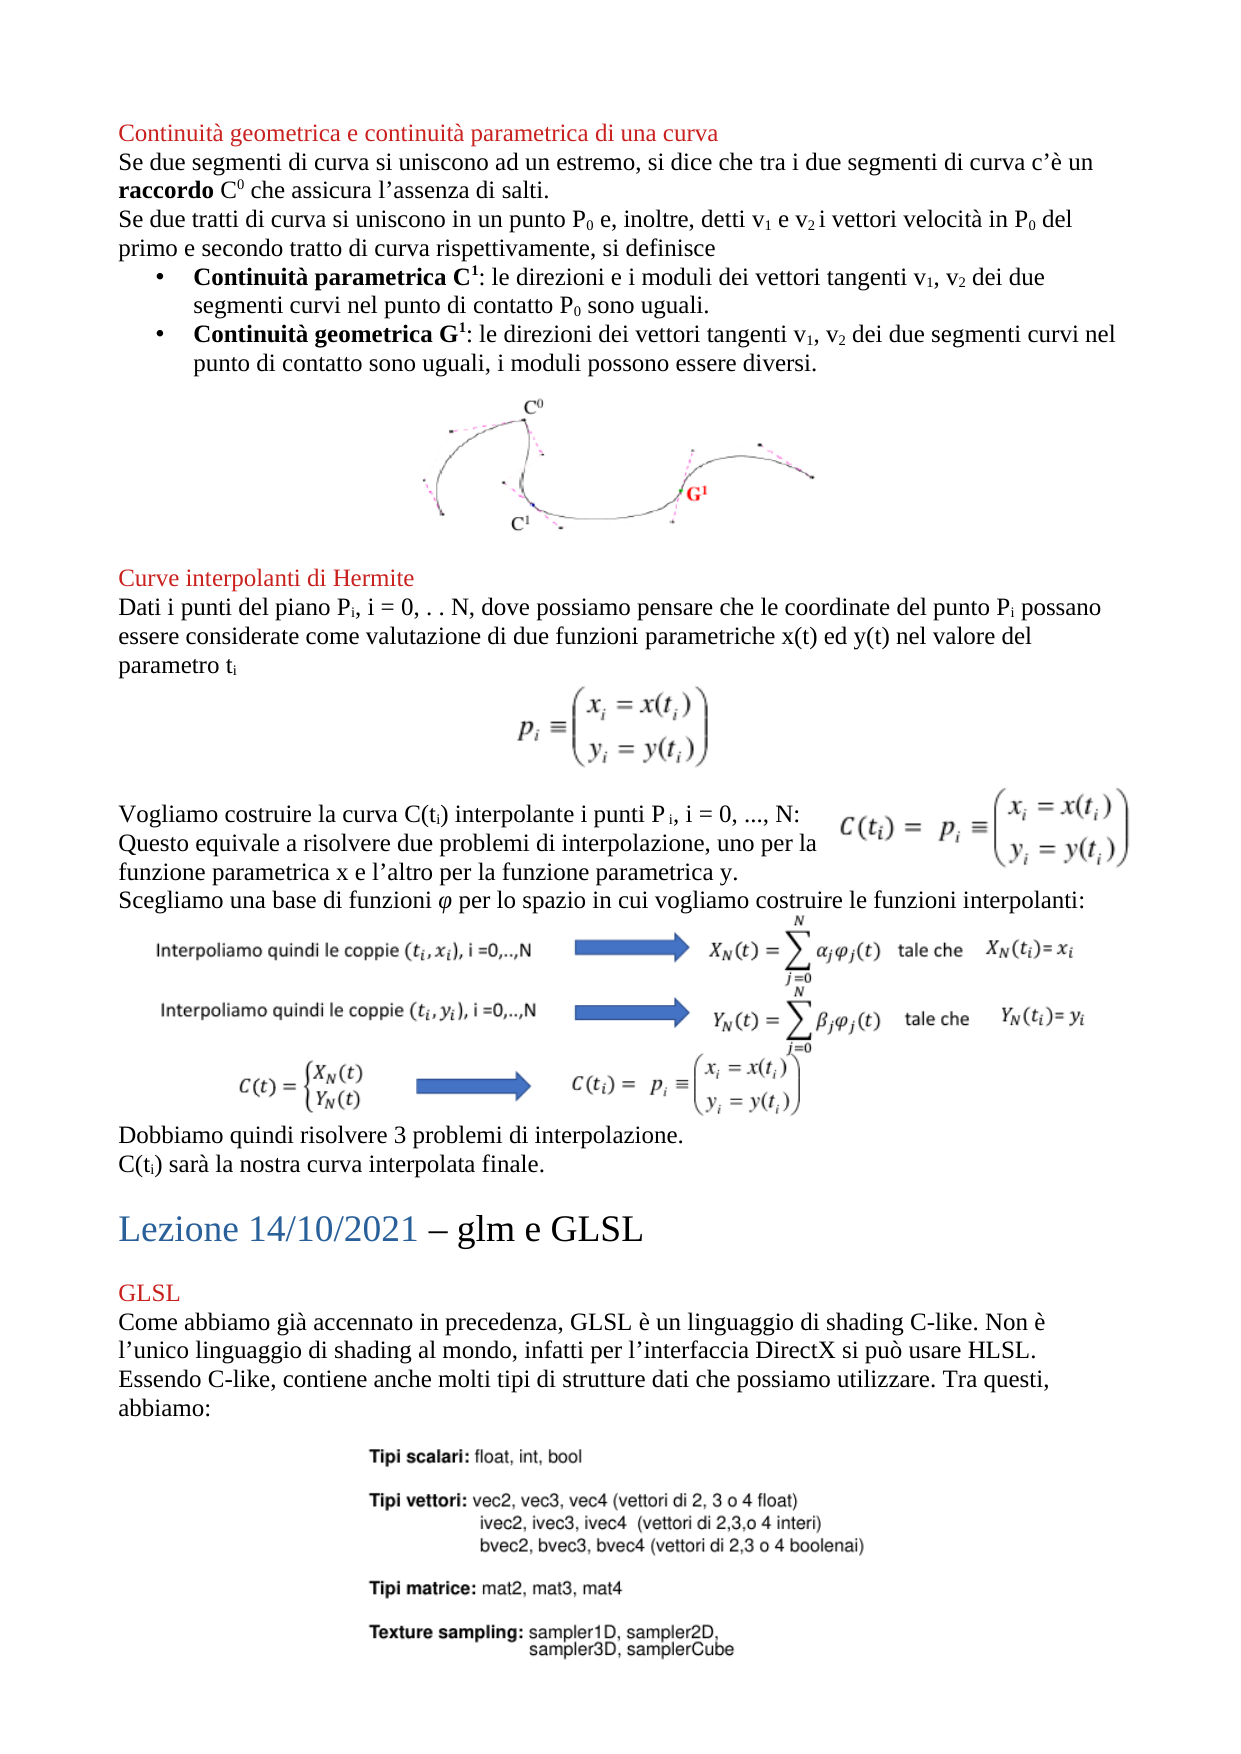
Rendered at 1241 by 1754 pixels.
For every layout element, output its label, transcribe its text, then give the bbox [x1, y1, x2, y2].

picture [153, 914, 1088, 1120]
picture [363, 1440, 867, 1663]
text C(ti) sarà la nostra curva interpolata finale. [118, 1149, 1122, 1177]
text Questo equivale a risolvere due problemi di interpolazione, uno per la funzione parametrica x e l’altro per la funzione parametrica y. Scegliamo una base di funzioni φ per lo spazio in cui vogliamo costruire le funzioni interpolanti: [118, 828, 1122, 914]
list Continuità parametrica C1: le direzioni e i moduli dei vettori tangenti v1, v2 dei due segmenti curvi nel punto di contatto P0 sono uguali. [156, 262, 1122, 319]
text GLSL [118, 1278, 1122, 1307]
text Vogliamo costruire la curva C(ti) interpolante i punti P i, i = 0, ..., N: [118, 799, 838, 828]
text Se due segmenti di curva si uniscono ad un estremo, si dice che tra i due segmenti di curva c’è un raccordo C0 che assicura l’assenza di salti. [118, 147, 1122, 204]
text Essendo C-like, contiene anche molti tipi di strutture dati che possiamo utilizzare. Tra questi, abbiamo: [118, 1364, 1122, 1422]
text Come abbiamo già accennato in precedenza, GLSL è un linguaggio di shading C-like. Non è l’unico linguaggio di shading al mondo, infatti per l’interfaccia DirectX si può usare HLSL. [118, 1307, 1122, 1364]
text Curve interpolanti di Hermite [118, 563, 1122, 592]
picture [422, 396, 818, 535]
text Continuità geometrica e continuità parametrica di una curva [118, 118, 1122, 147]
text Dobbiamo quindi risolvere 3 problemi di interpolazione. [118, 943, 1122, 1149]
picture [513, 684, 711, 771]
text Lezione 14/10/2021 – glm e GLSL [118, 1206, 1122, 1249]
picture [838, 785, 1134, 873]
text Dati i punti del piano Pi, i = 0, . . N, dove possiamo pensare che le coordinate del punto Pi possano essere considerate come valutazione di due funzioni parametriche x(t) ed y(t) nel valore del parametro ti [118, 592, 1122, 678]
text Se due tratti di curva si uniscono in un punto P0 e, inoltre, detti v1 e v2 i vettori velocità in P0 del primo e secondo tratto di curva rispettivamente, si definisce [118, 204, 1122, 262]
list Continuità geometrica G1: le direzioni dei vettori tangenti v1, v2 dei due segmenti curvi nel punto di contatto sono uguali, i moduli possono essere diversi. [156, 319, 1122, 377]
